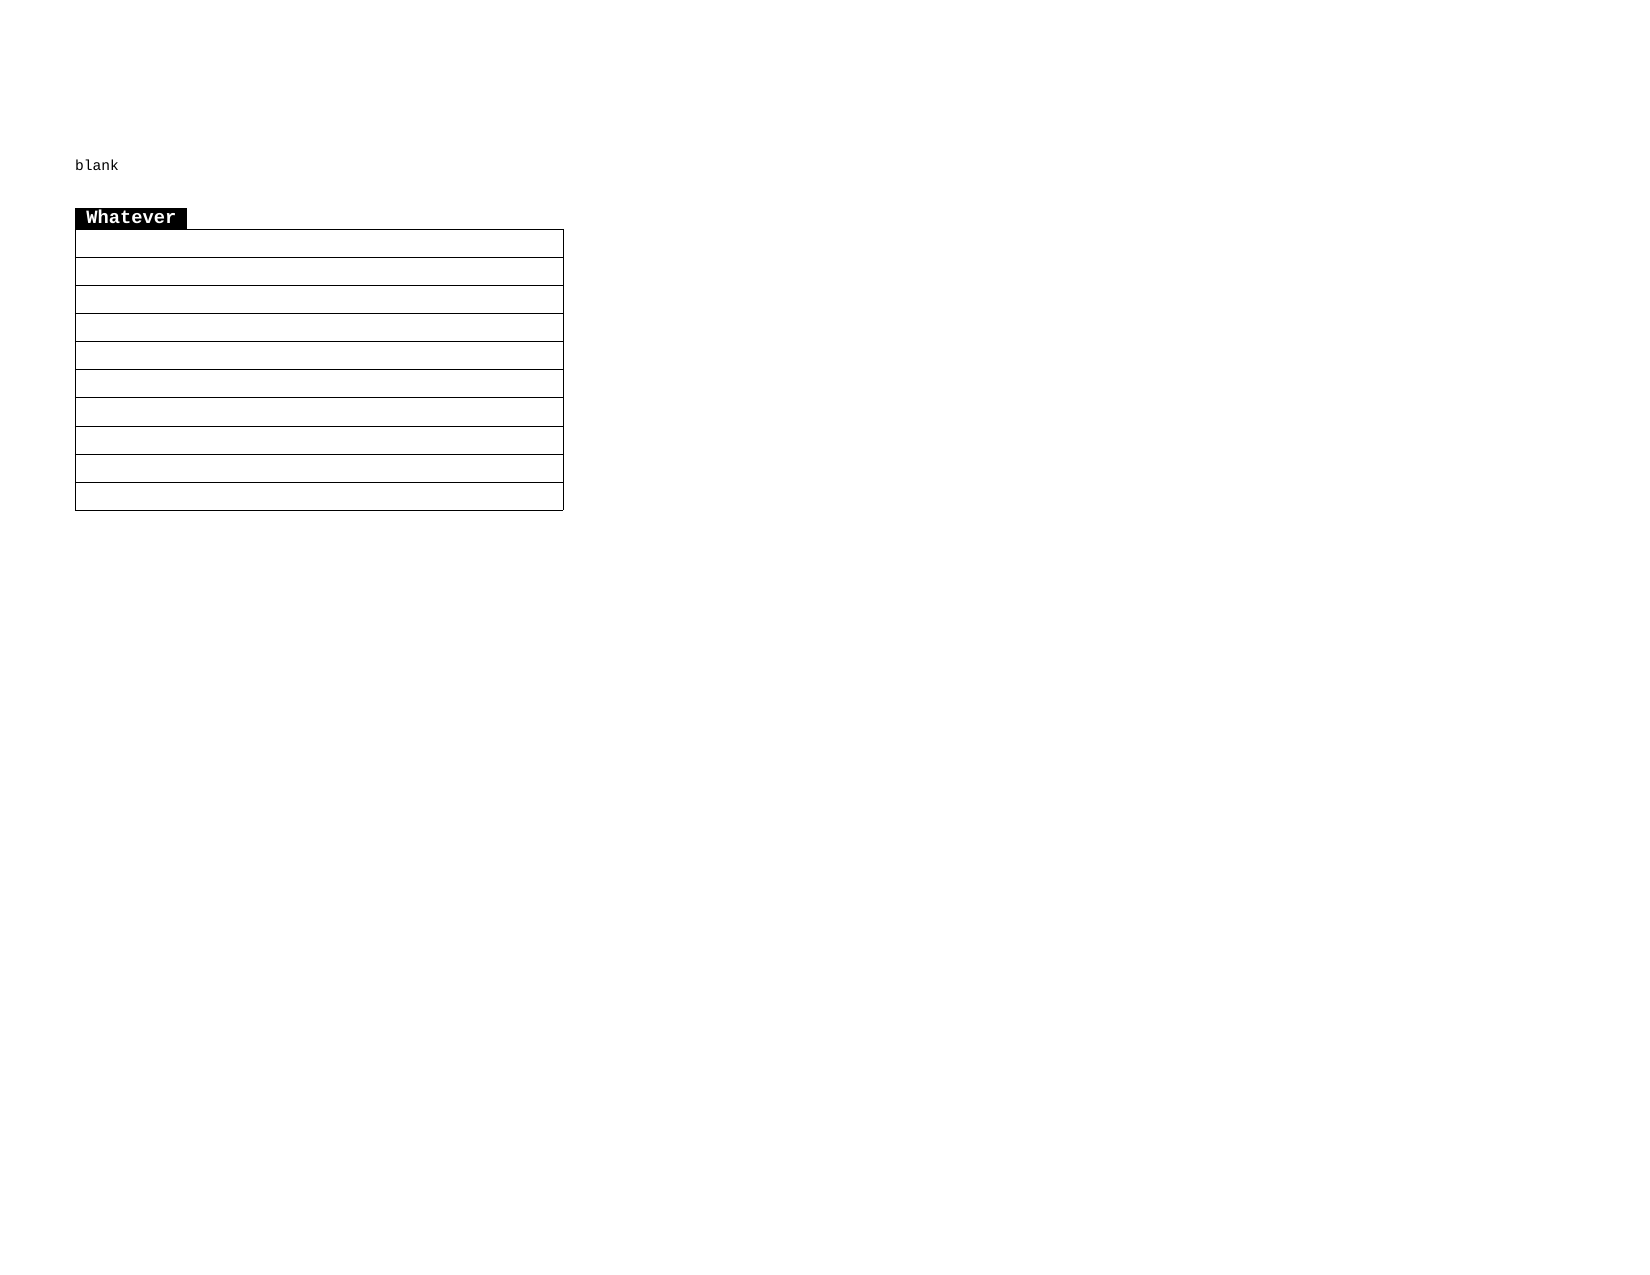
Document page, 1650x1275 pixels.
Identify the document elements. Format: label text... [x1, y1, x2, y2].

table_cell [76, 314, 563, 341]
table_cell [76, 286, 563, 313]
table_cell [76, 455, 563, 482]
table_cell [76, 483, 563, 510]
text blank [75, 158, 563, 174]
text Whatever [75, 207, 563, 229]
table_header [76, 230, 563, 257]
table_cell [76, 427, 563, 454]
table_cell [76, 370, 563, 397]
table_cell [76, 342, 563, 369]
table_cell [76, 258, 563, 285]
table_cell [76, 398, 563, 426]
